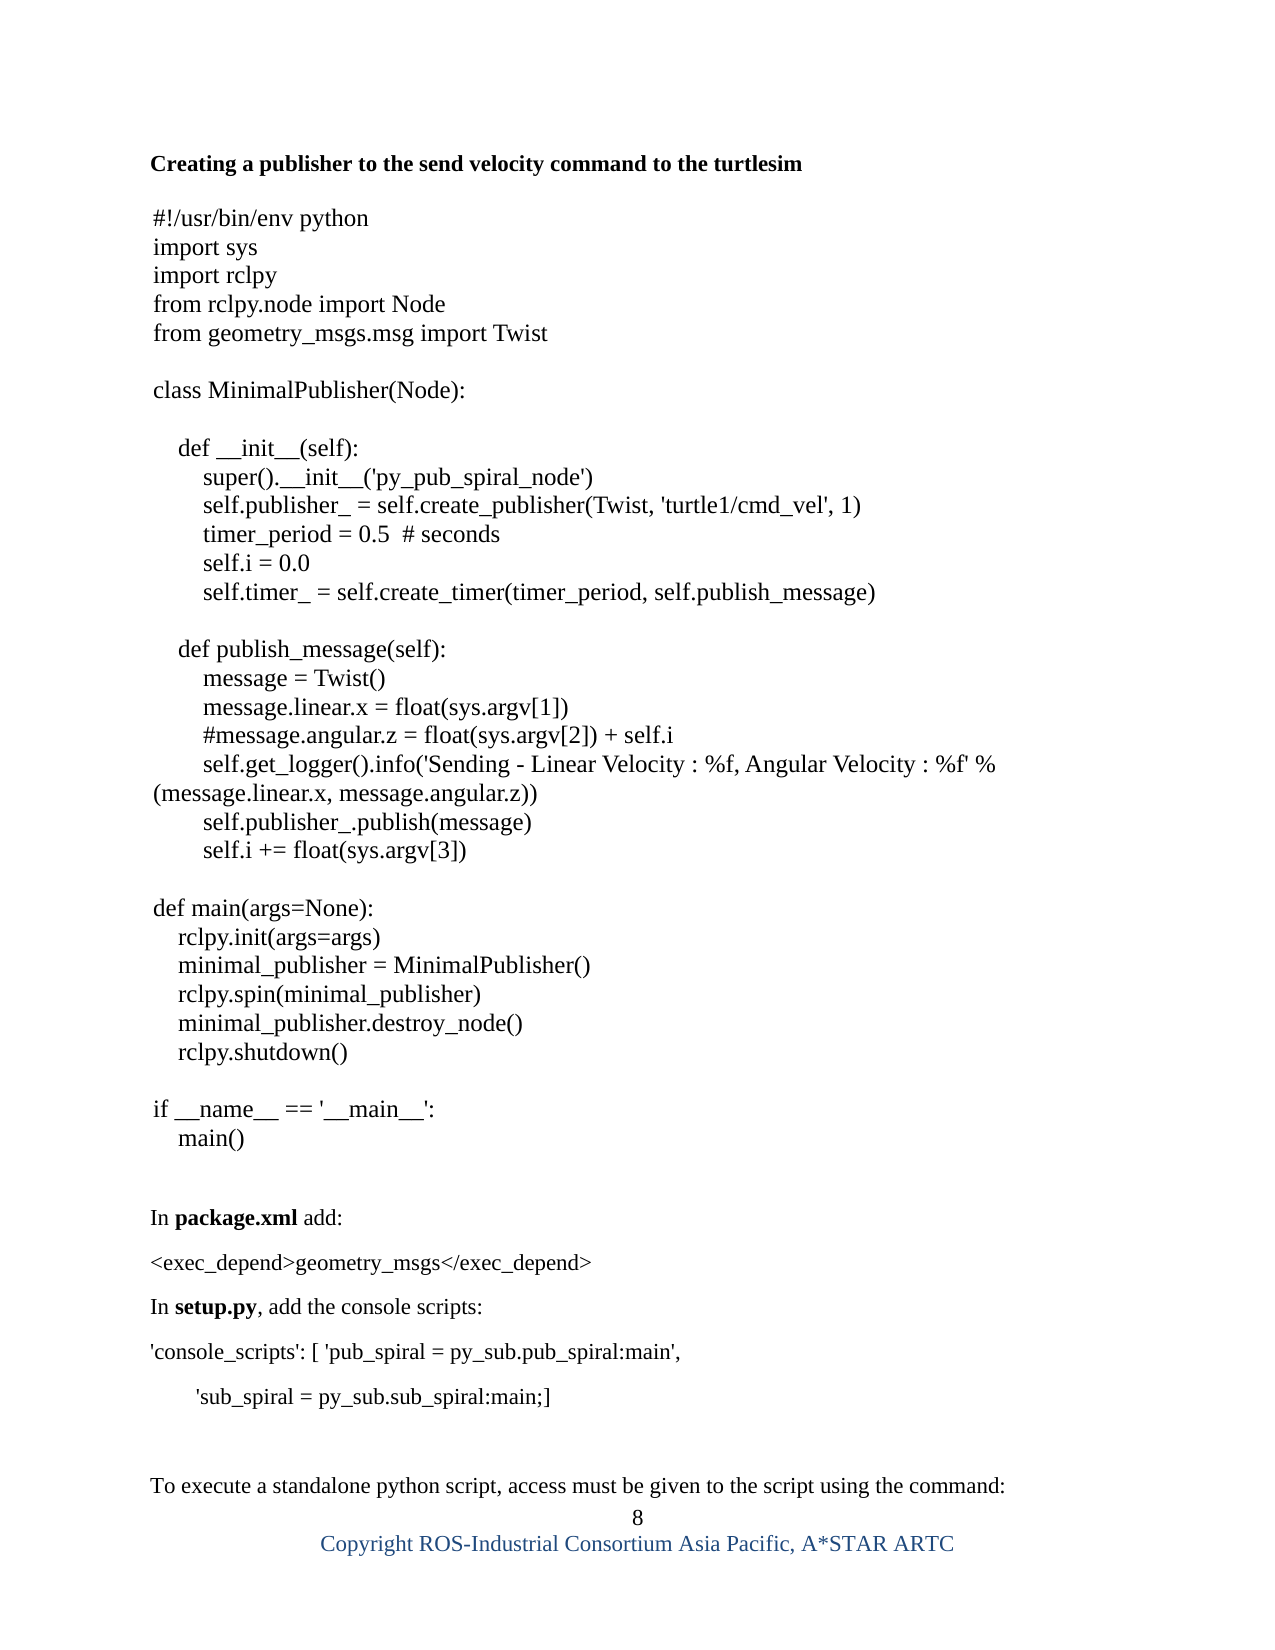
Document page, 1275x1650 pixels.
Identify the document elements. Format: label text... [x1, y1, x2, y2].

text 'sub_spiral = py_sub.sub_spiral:main;] [150, 1383, 1125, 1409]
text Creating a publisher to the send velocity command to the turtlesim [150, 150, 1125, 176]
text To execute a standalone python script, access must be given to the script using the command: [150, 1473, 1125, 1499]
text In setup.py, add the console scripts: [150, 1293, 1125, 1320]
text 'console_scripts': [ 'pub_spiral = py_sub.pub_spiral:main', [150, 1338, 1125, 1364]
text <exec_depend>geometry_msgs</exec_depend> [150, 1249, 1125, 1275]
text In package.xml add: [150, 1204, 1125, 1230]
